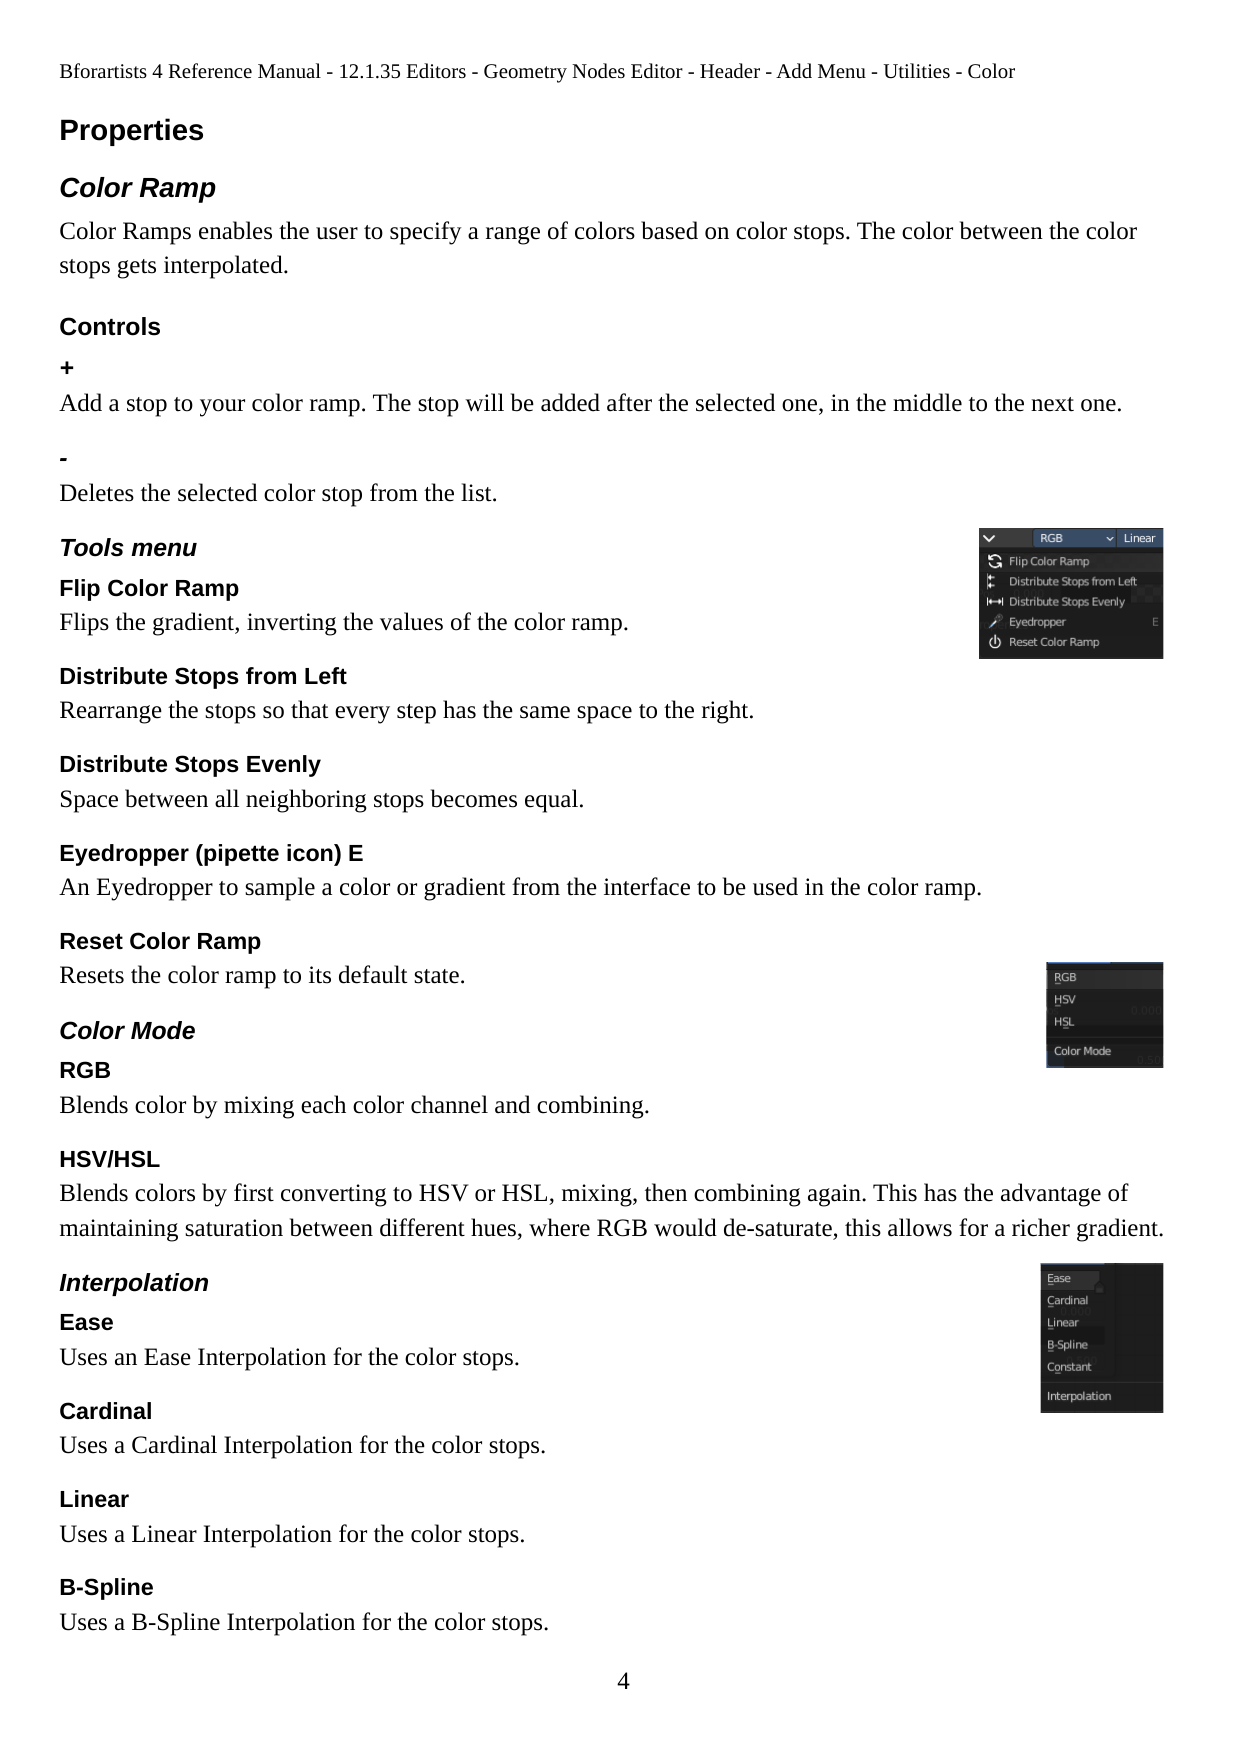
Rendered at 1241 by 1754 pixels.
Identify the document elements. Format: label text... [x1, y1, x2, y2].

subtitle Eyedropper (pipette icon) E [59, 839, 1181, 866]
text An Eyedropper to sample a color or gradient from the interface to be used in the color ramp. [59, 872, 1181, 901]
subtitle Controls [59, 312, 1181, 340]
subtitle RGB [59, 1057, 1181, 1083]
text Uses a Cardinal Interpolation for the color stops. [59, 1430, 1181, 1459]
subtitle Distribute Stops Evenly [59, 751, 1181, 777]
subtitle HSV/HSL [59, 1145, 1181, 1172]
subtitle Color Mode [59, 1016, 1046, 1044]
text Color Ramps enables the user to specify a range of colors based on color stops. The color between the color stops gets interpolated. [59, 216, 1181, 279]
text Uses a B-Spline Interpolation for the color stops. [59, 1607, 1181, 1636]
subtitle - [59, 443, 1181, 471]
subtitle [1164, 1309, 1181, 1336]
subtitle Reset Color Ramp [59, 927, 1181, 954]
subtitle Flip Color Ramp [59, 574, 979, 601]
subtitle Properties [59, 113, 1181, 146]
subtitle [1164, 1268, 1181, 1296]
subtitle Cardinal [59, 1397, 1181, 1424]
text Deletes the selected color stop from the list. [59, 478, 1181, 506]
text Add a stop to your color ramp. The stop will be added after the selected one, in the middle to the next one. [59, 388, 1181, 416]
subtitle B-Spline [59, 1574, 1181, 1601]
subtitle Linear [59, 1486, 1181, 1512]
subtitle [1164, 574, 1181, 601]
text Blends colors by first converting to HSV or HSL, mixing, then combining again. This has the advantage of maintaining saturation between different hues, where RGB would de-saturate, this allows for a richer gradient. [59, 1178, 1181, 1241]
subtitle [1164, 1016, 1181, 1044]
subtitle Tools menu [59, 533, 979, 562]
subtitle + [59, 353, 1181, 381]
text Uses an Ease Interpolation for the color stops. [59, 1342, 1040, 1371]
subtitle Distribute Stops from Left [59, 662, 1181, 689]
subtitle [1164, 533, 1181, 562]
picture [979, 528, 1164, 659]
picture [1046, 962, 1164, 1068]
text Resets the color ramp to its default state. [59, 960, 1181, 989]
subtitle Interpolation [59, 1268, 1040, 1296]
text Blends color by mixing each color channel and combining. [59, 1090, 1181, 1118]
text Rearrange the stops so that every step has the same space to the right. [59, 695, 1181, 724]
subtitle Color Ramp [59, 171, 1181, 203]
text Uses a Linear Interpolation for the color stops. [59, 1519, 1181, 1547]
text Flips the gradient, inverting the values of the color ramp. [59, 607, 979, 636]
subtitle Ease [59, 1309, 1040, 1336]
text Space between all neighboring stops becomes equal. [59, 784, 1181, 812]
picture [1040, 1263, 1164, 1413]
